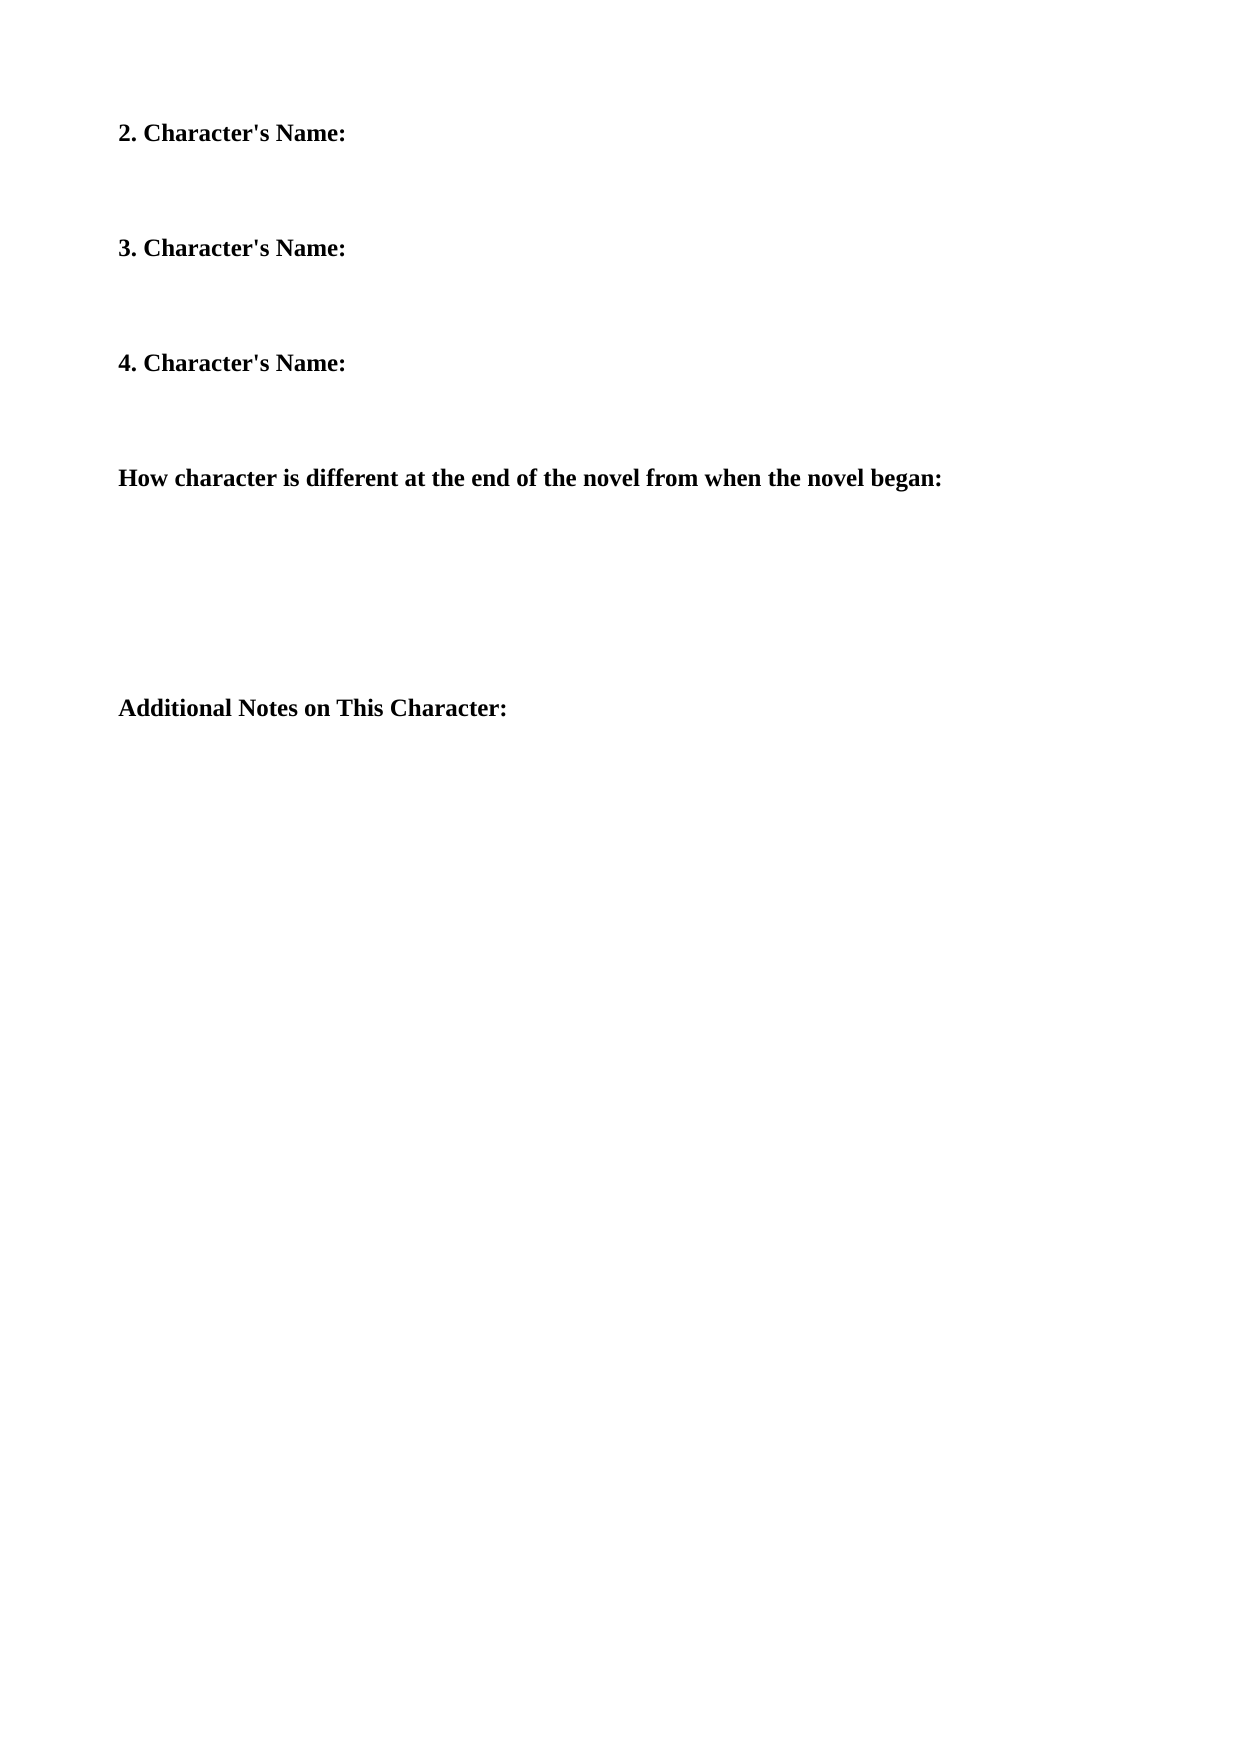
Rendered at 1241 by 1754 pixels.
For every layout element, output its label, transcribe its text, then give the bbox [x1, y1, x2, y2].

text How character is different at the end of the novel from when the novel began: [118, 463, 1122, 492]
text 2. Character's Name: [118, 118, 1122, 147]
text Additional Notes on This Character: [118, 693, 1122, 722]
text 4. Character's Name: [118, 348, 1122, 377]
text 3. Character's Name: [118, 233, 1122, 262]
